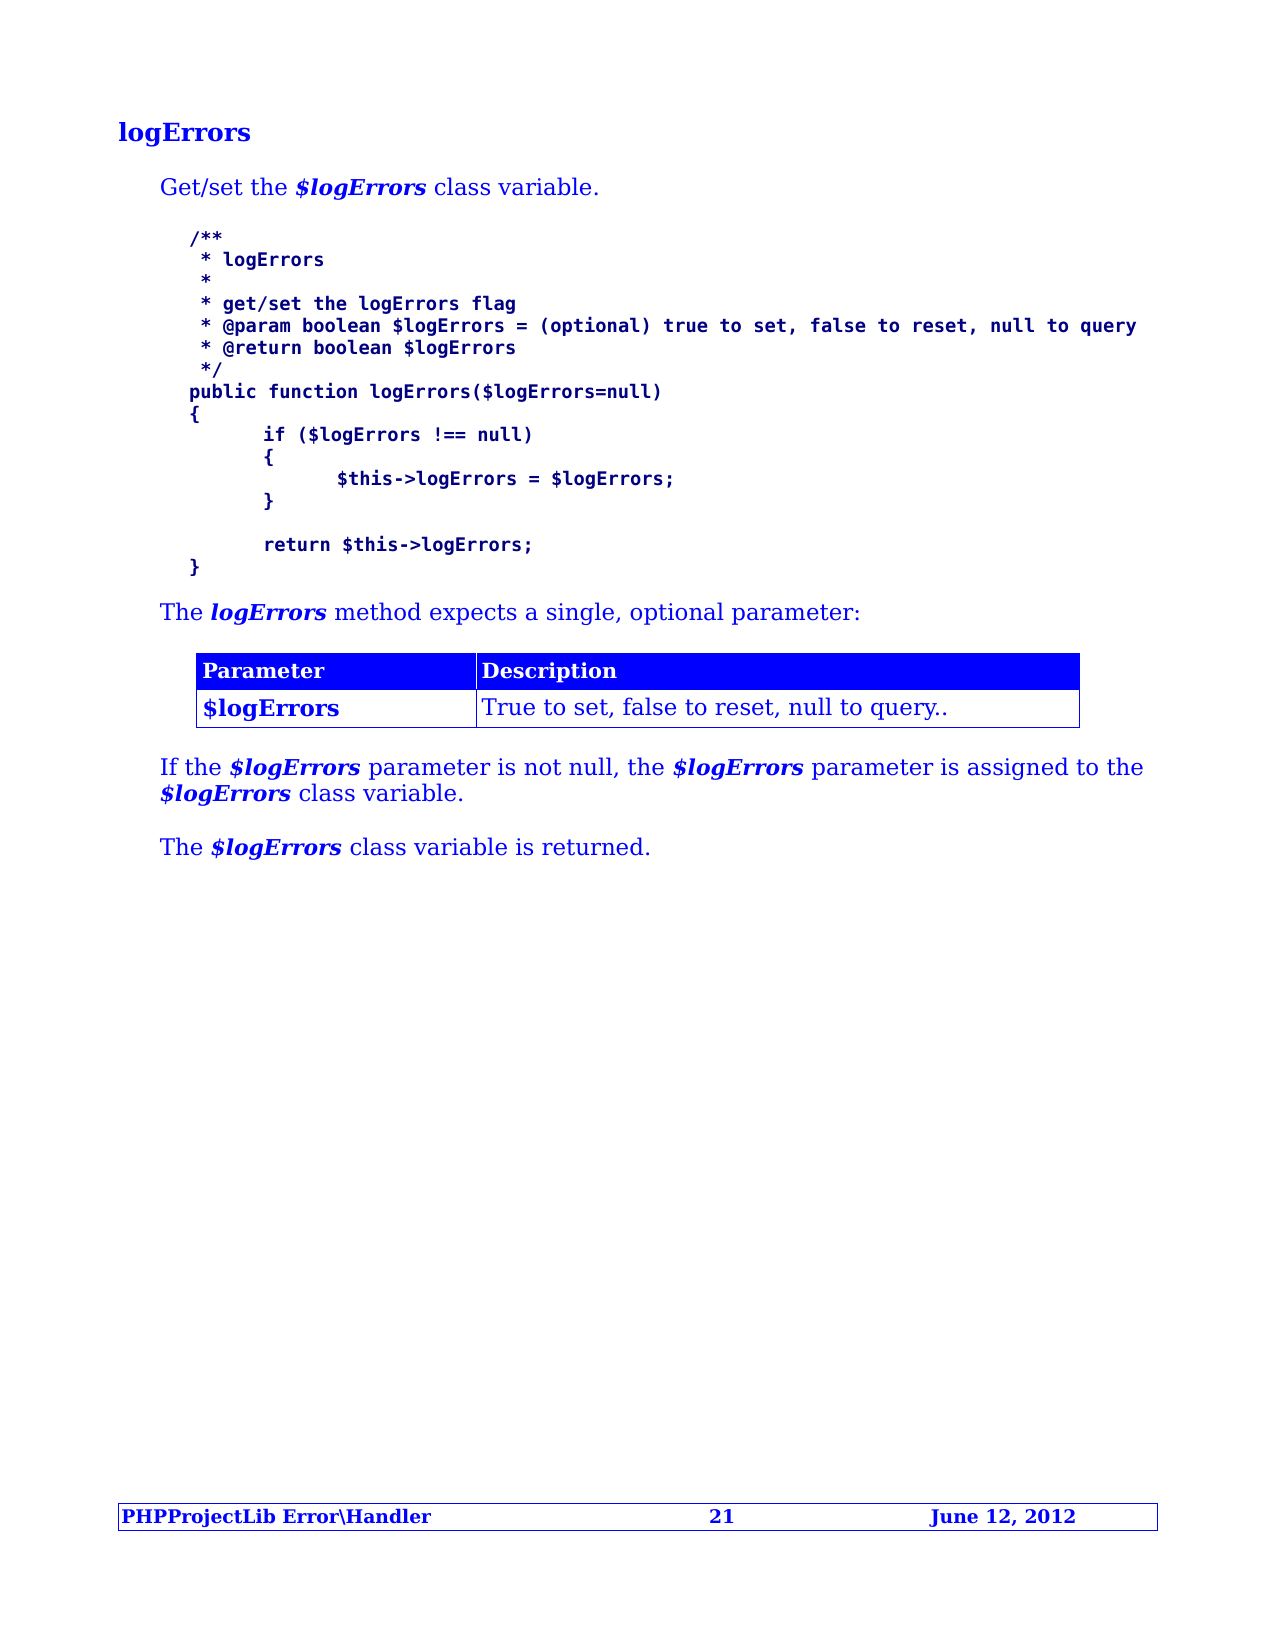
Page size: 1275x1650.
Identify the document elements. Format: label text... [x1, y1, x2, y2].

list * @param boolean $logErrors = (optional) true to set, false to reset, null to query [189, 315, 1157, 337]
text The logErrors method expects a single, optional parameter: [159, 599, 1157, 626]
list if ($logErrors !== null) [189, 424, 1157, 446]
list } [189, 556, 1157, 577]
list /** [189, 227, 1157, 249]
list * [189, 271, 1157, 293]
list */ [189, 359, 1157, 381]
table_cell True to set, false to reset, null to query.. [477, 690, 1079, 727]
list { [189, 446, 1157, 468]
table_cell $logErrors [197, 690, 476, 727]
list $this->logErrors = $logErrors; [189, 468, 1157, 490]
list } [189, 490, 1157, 512]
table_header Parameter [197, 654, 476, 689]
text The $logErrors class variable is returned. [159, 834, 1157, 861]
list return $this->logErrors; [189, 534, 1157, 556]
title logErrors [118, 118, 1157, 147]
table_header Description [477, 654, 1079, 689]
text If the $logErrors parameter is not null, the $logErrors parameter is assigned to the $logErrors class variable. [159, 754, 1157, 807]
list * logErrors [189, 249, 1157, 271]
list { [189, 402, 1157, 424]
list * @return boolean $logErrors [189, 337, 1157, 359]
text Get/set the $logErrors class variable. [159, 174, 1157, 201]
list public function logErrors($logErrors=null) [189, 381, 1157, 402]
list * get/set the logErrors flag [189, 293, 1157, 315]
